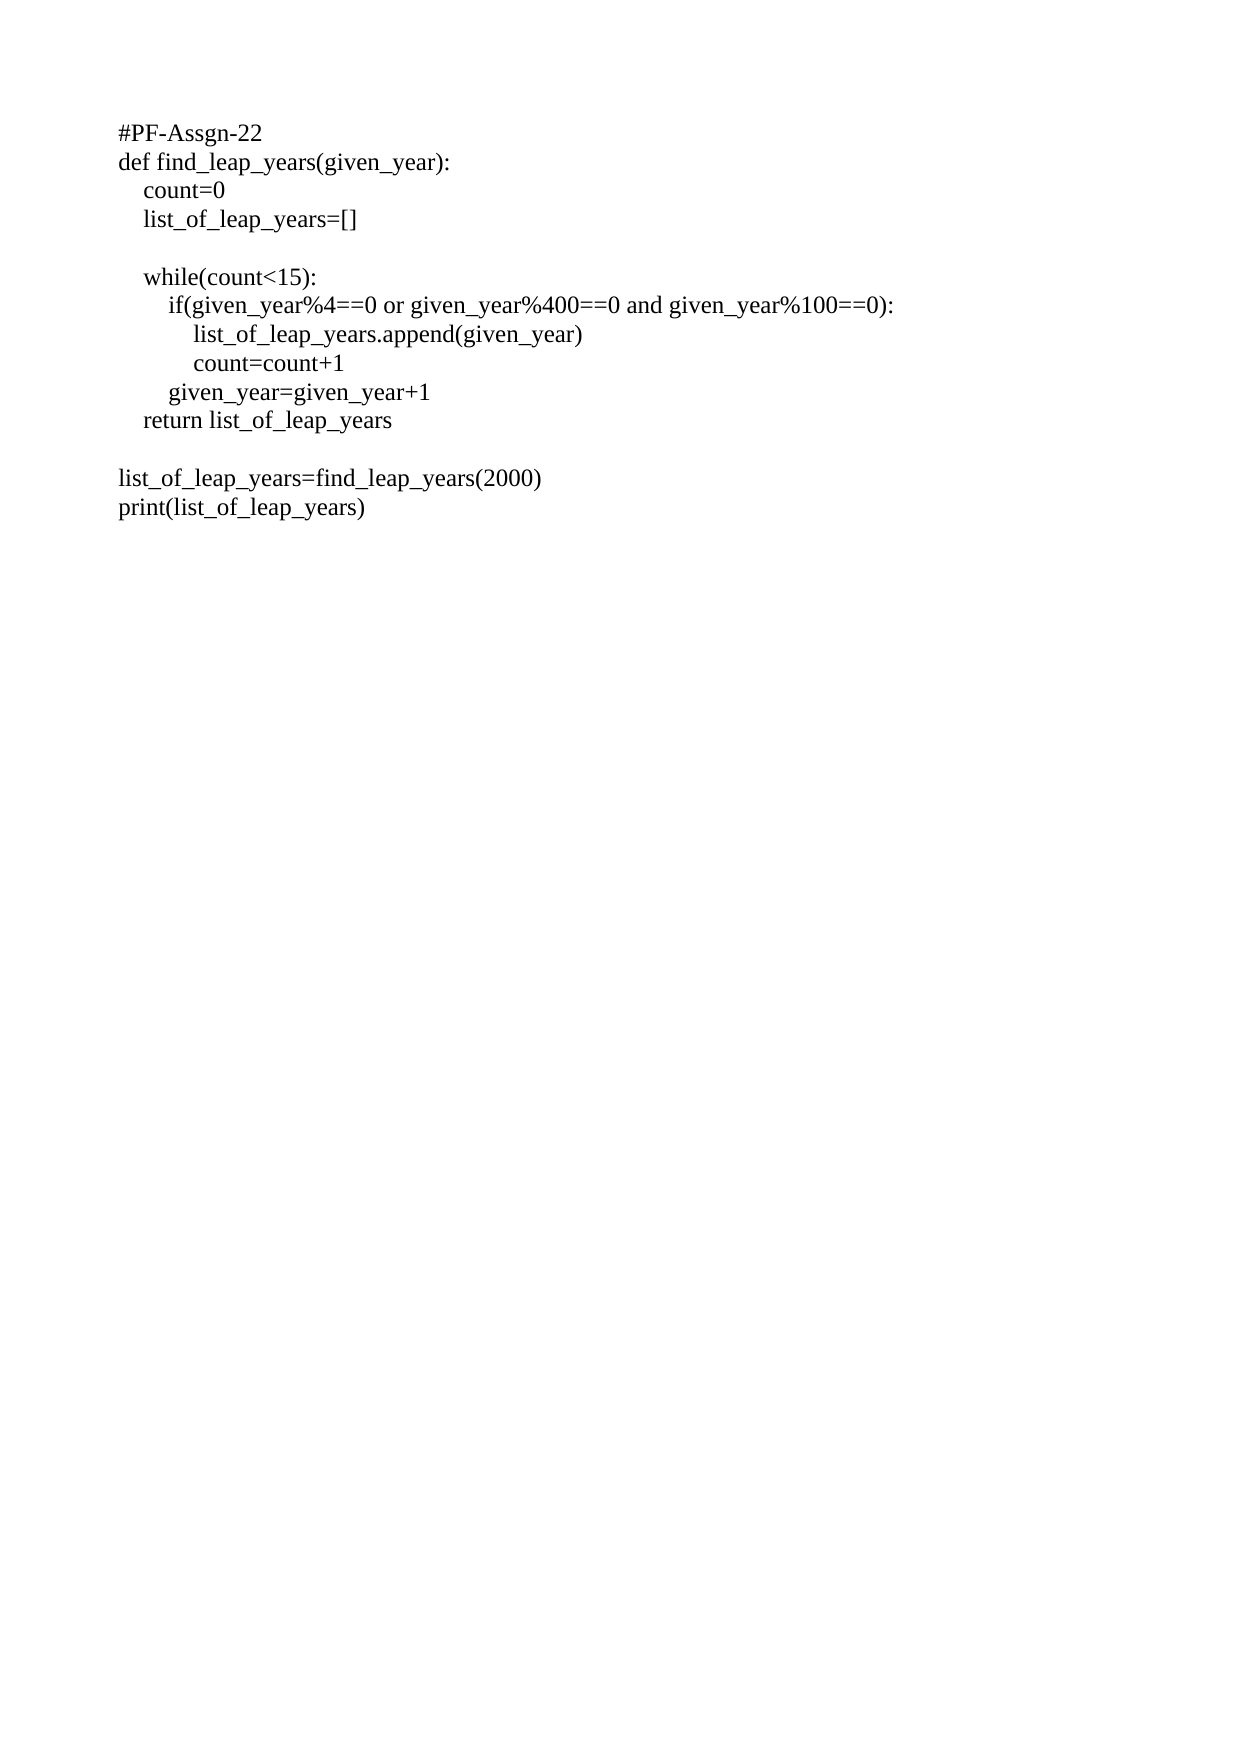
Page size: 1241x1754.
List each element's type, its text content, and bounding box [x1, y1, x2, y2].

text if(given_year%4==0 or given_year%400==0 and given_year%100==0): [118, 291, 1122, 319]
text count=count+1 [118, 348, 1122, 377]
text list_of_leap_years=find_leap_years(2000) [118, 463, 1122, 492]
text while(count<15): [118, 262, 1122, 291]
text list_of_leap_years=[] [118, 204, 1122, 233]
text #PF-Assgn-22 [118, 118, 1122, 147]
text print(list_of_leap_years) [118, 492, 1122, 521]
text def find_leap_years(given_year): [118, 147, 1122, 176]
text count=0 [118, 176, 1122, 204]
text return list_of_leap_years [118, 406, 1122, 434]
text given_year=given_year+1 [118, 377, 1122, 406]
text list_of_leap_years.append(given_year) [118, 319, 1122, 348]
